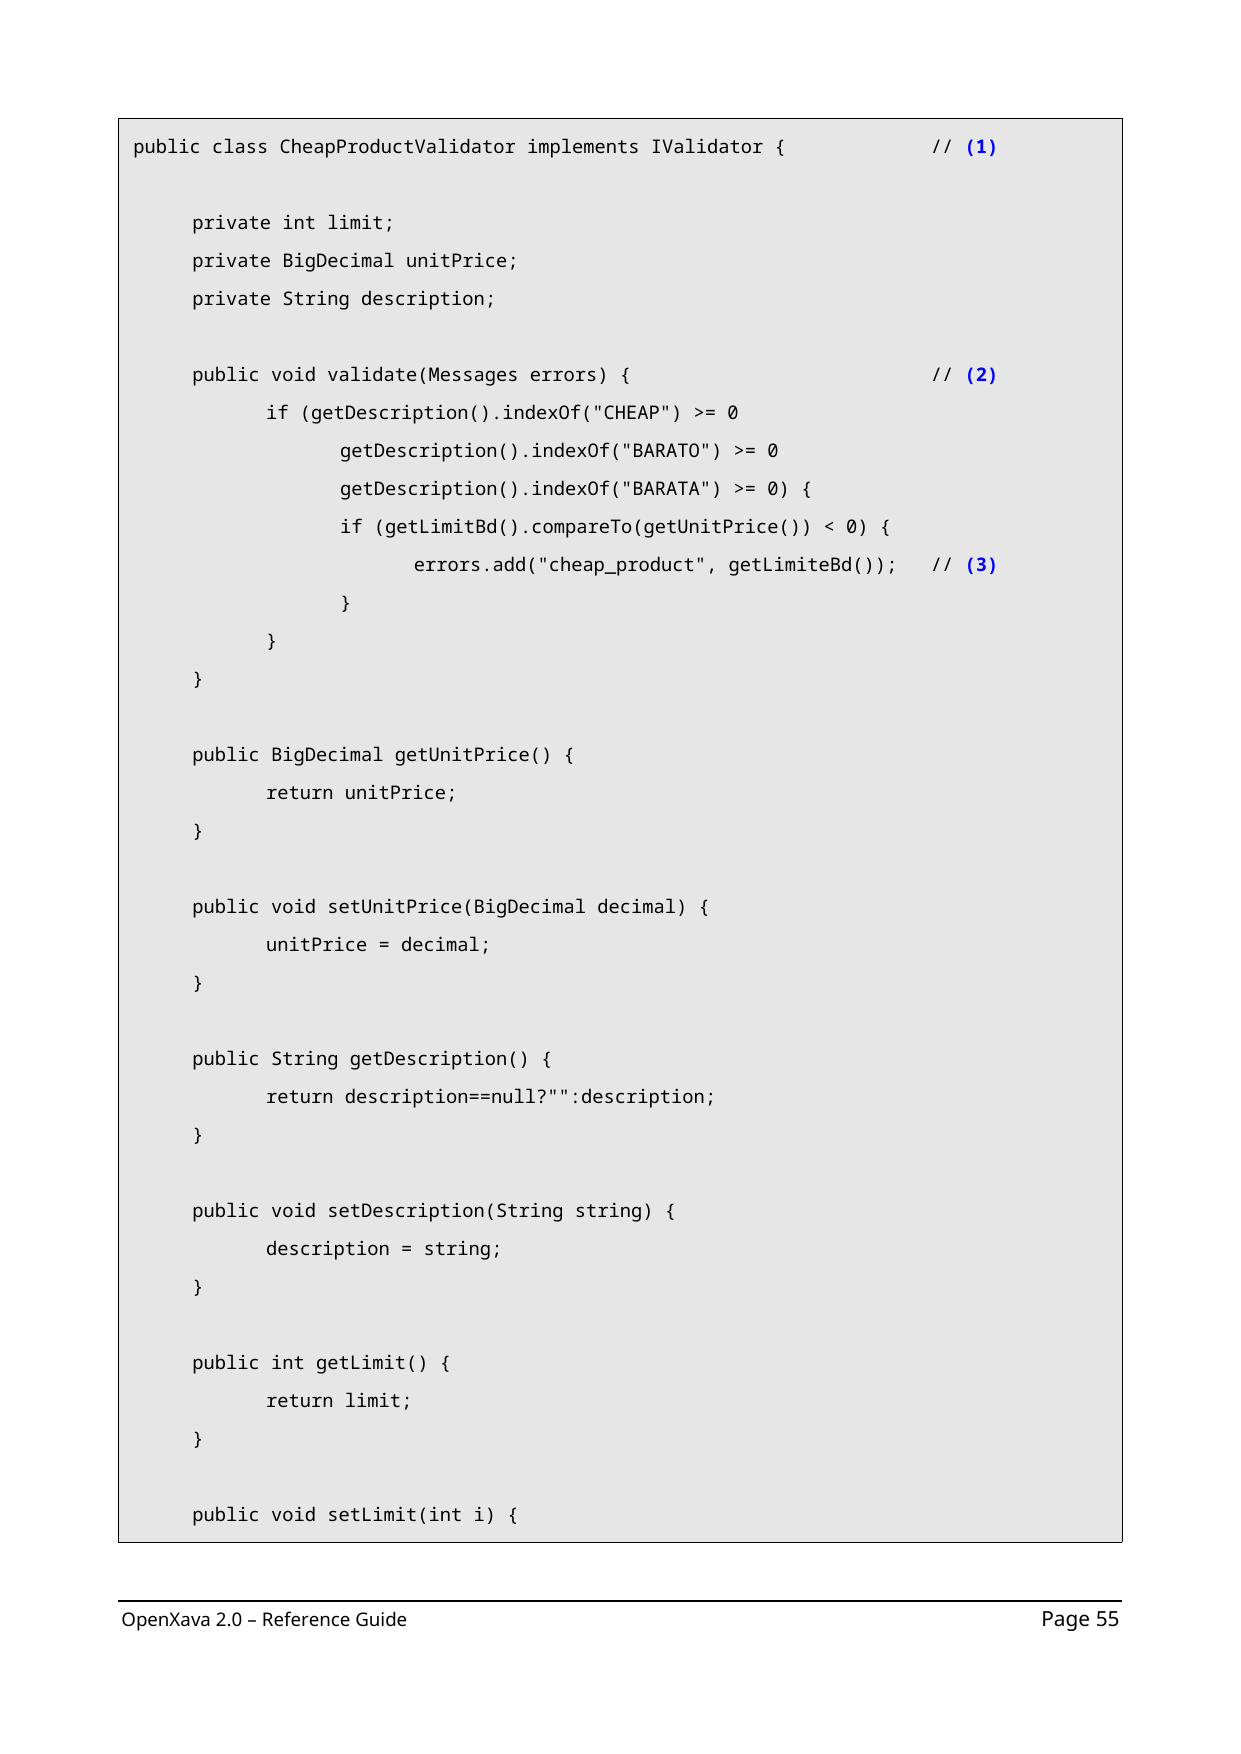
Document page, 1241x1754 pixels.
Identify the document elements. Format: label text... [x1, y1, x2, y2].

text getDescription().indexOf("BARATO") >= 0 [119, 422, 1122, 460]
text } [119, 802, 1122, 841]
text unitPrice = decimal; [119, 917, 1122, 954]
text private String description; [119, 270, 1122, 308]
text public BigDecimal getUnitPrice() { [119, 726, 1122, 764]
text public void setUnitPrice(BigDecimal decimal) { [119, 878, 1122, 917]
text private BigDecimal unitPrice; [119, 232, 1122, 270]
text errors.add("cheap_product", getLimiteBd()); // (3) [119, 536, 1122, 574]
text } [119, 612, 1122, 650]
text } [119, 1107, 1122, 1145]
text } [119, 650, 1122, 688]
text return description==null?"":description; [119, 1069, 1122, 1107]
text public int getLimit() { [119, 1335, 1122, 1373]
text if (getDescription().indexOf("CHEAP") >= 0 [119, 384, 1122, 422]
text } [119, 1259, 1122, 1297]
text public void setLimit(int i) { [119, 1487, 1122, 1542]
text public void validate(Messages errors) { // (2) [119, 346, 1122, 384]
text public class CheapProductValidator implements IValidator { // (1) [119, 119, 1122, 156]
text } [119, 954, 1122, 993]
text public void setDescription(String string) { [119, 1183, 1122, 1221]
text private int limit; [119, 194, 1122, 232]
text description = string; [119, 1221, 1122, 1259]
text public String getDescription() { [119, 1031, 1122, 1069]
text return limit; [119, 1373, 1122, 1411]
text } [119, 574, 1122, 612]
text return unitPrice; [119, 764, 1122, 802]
text if (getLimitBd().compareTo(getUnitPrice()) < 0) { [119, 498, 1122, 536]
text } [119, 1411, 1122, 1449]
text getDescription().indexOf("BARATA") >= 0) { [119, 460, 1122, 498]
